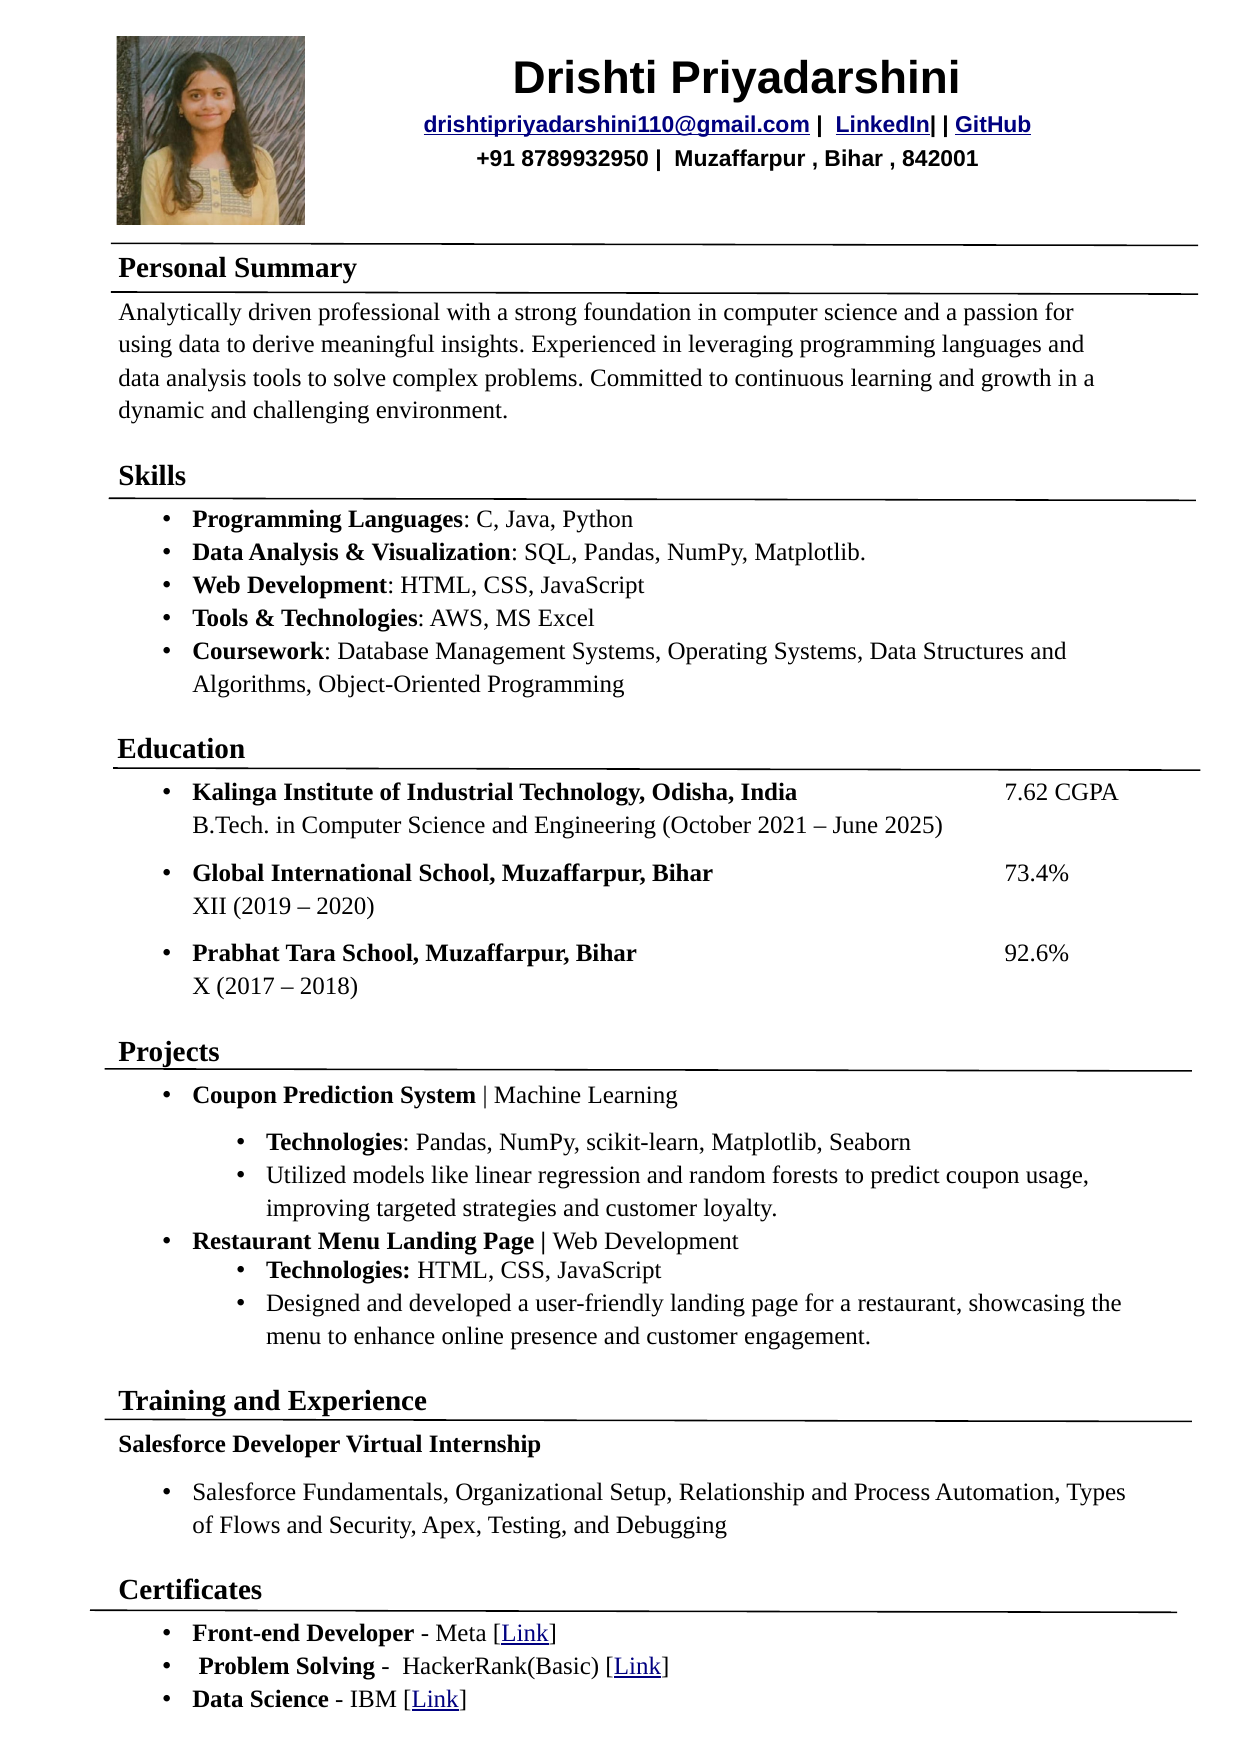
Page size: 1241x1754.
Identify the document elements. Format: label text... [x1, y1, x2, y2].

list Web Development: HTML, CSS, JavaScript [162, 570, 1131, 599]
list Problem Solving - HackerRank(Basic) [Link] [162, 1651, 1131, 1680]
list Salesforce Fundamentals, Organizational Setup, Relationship and Process Automation, Types of Flows and Security, Apex, Testing, and Debugging [162, 1477, 1131, 1539]
text Analytically driven professional with a strong foundation in computer science and a passion for using data to derive meaningful insights. Experienced in leveraging programming languages and data analysis tools to solve complex problems. Committed to continuous learning and growth in a dynamic and challenging environment. [118, 297, 1131, 424]
list Tools & Technologies: AWS, MS Excel [162, 603, 1131, 632]
list Data Science - IBM [Link] [162, 1684, 1131, 1713]
picture [116, 36, 305, 225]
list Front-end Developer - Meta [Link] [162, 1618, 1131, 1647]
list Data Analysis & Visualization: SQL, Pandas, NumPy, Matplotlib. [162, 537, 1131, 566]
list Global International School, Muzaffarpur, Bihar 73.4% XII (2019 – 2020) [162, 858, 1131, 919]
title Drishti Priyadarshini [305, 51, 1130, 103]
list Coursework: Database Management Systems, Operating Systems, Data Structures and Algorithms, Object-Oriented Programming [162, 636, 1131, 698]
list Technologies: HTML, CSS, JavaScript [236, 1255, 1131, 1284]
list Prabhat Tara School, Muzaffarpur, Bihar 92.6% X (2017 – 2018) [162, 938, 1131, 1000]
list Utilized models like linear regression and random forests to predict coupon usage, improving targeted strategies and customer loyalty. [236, 1160, 1131, 1222]
subtitle Training and Experience [118, 1383, 1131, 1417]
text drishtipriyadarshini110@gmail.com | LinkedIn| | GitHub [305, 111, 1131, 137]
subtitle Skills [118, 458, 1131, 491]
text Salesforce Developer Virtual Internship [118, 1429, 1131, 1458]
list Coupon Prediction System | Machine Learning [162, 1080, 1131, 1108]
list Designed and developed a user-friendly landing page for a restaurant, showcasing the menu to enhance online presence and customer engagement. [236, 1288, 1131, 1350]
list Restaurant Menu Landing Page | Web Development [162, 1226, 1131, 1255]
subtitle Personal Summary [118, 251, 1131, 284]
subtitle Certificates [118, 1572, 1131, 1606]
subtitle Projects [118, 1034, 1131, 1067]
list Programming Languages: C, Java, Python [162, 504, 1131, 533]
list Technologies: Pandas, NumPy, scikit-learn, Matplotlib, Seaborn [236, 1127, 1131, 1156]
subtitle Education­ [87, 731, 1131, 765]
text +91 8789932950 | Muzaffarpur , Bihar , 842001 [305, 145, 1131, 172]
list Kalinga Institute of Industrial Technology, Odisha, India 7.62 CGPA B.Tech. in Computer Science and Engineering (October 2021 – June 2025) [162, 777, 1131, 839]
